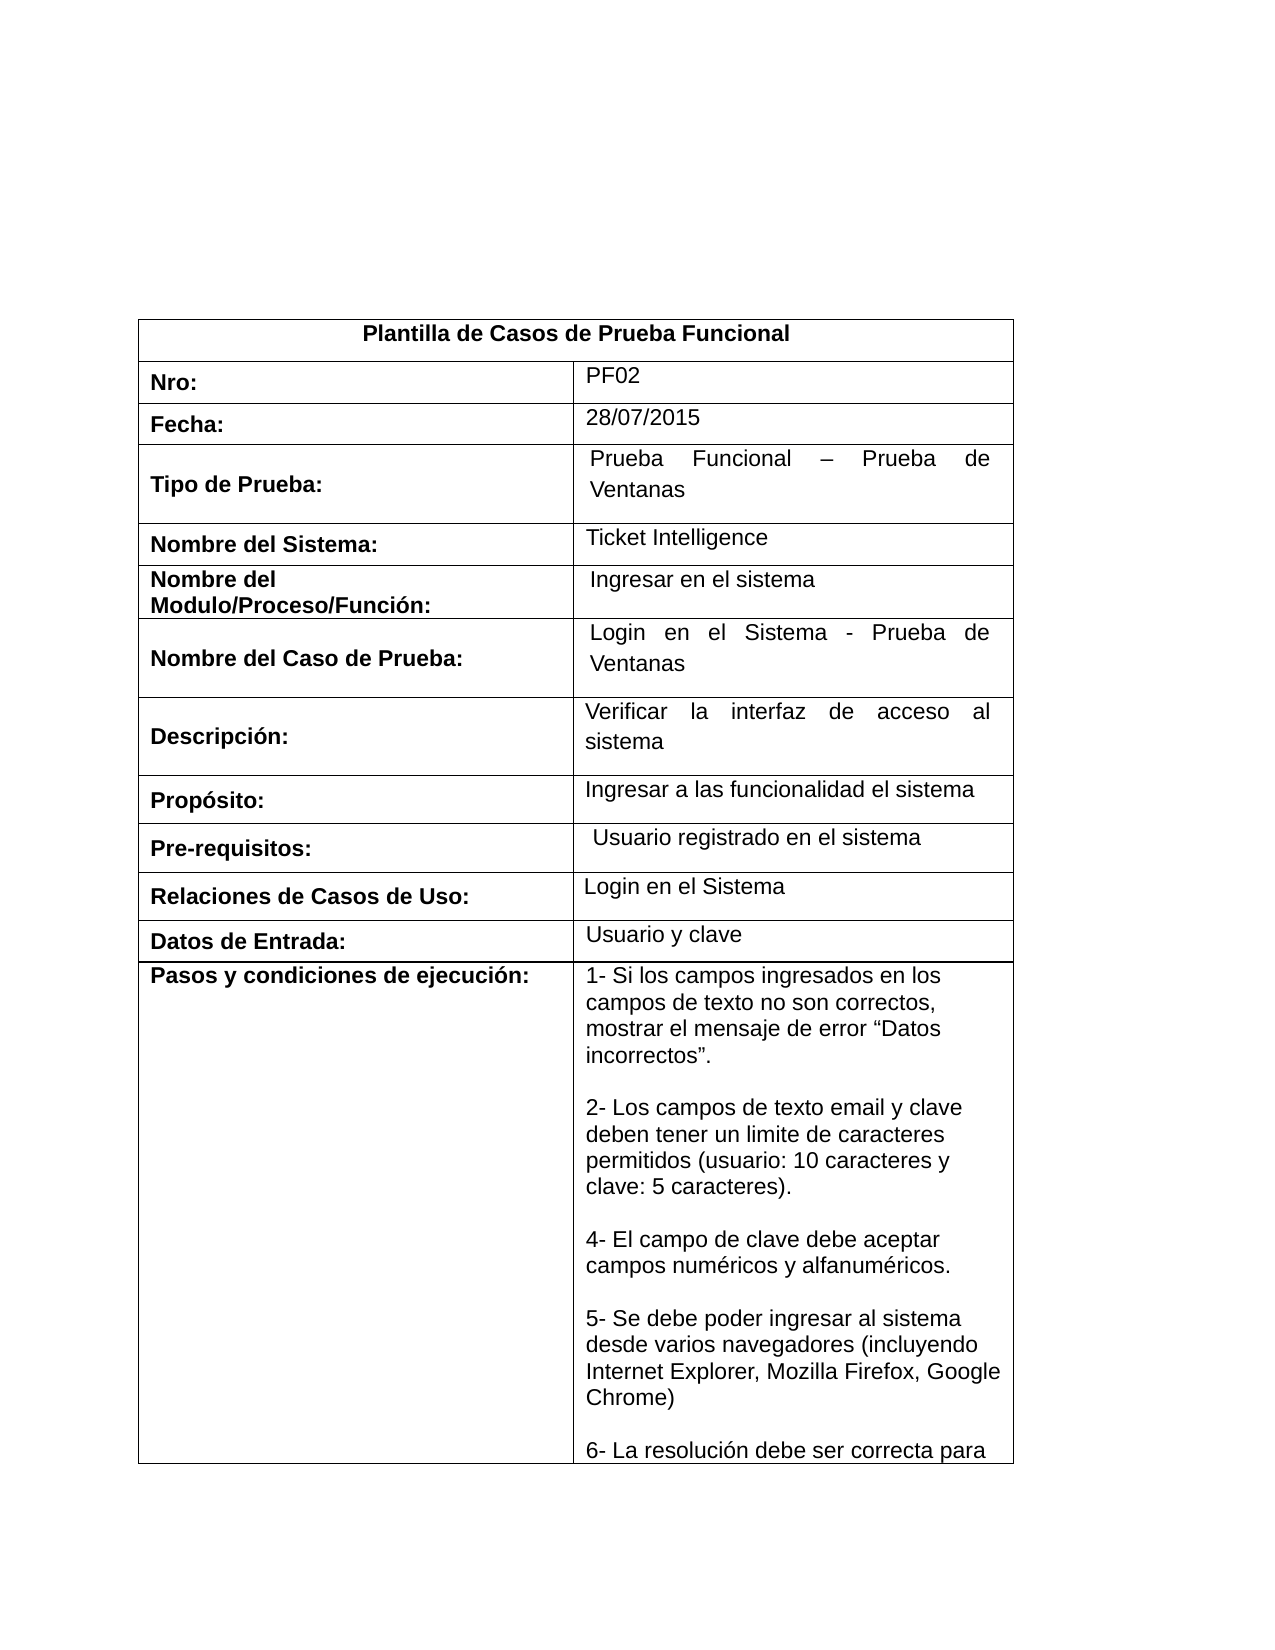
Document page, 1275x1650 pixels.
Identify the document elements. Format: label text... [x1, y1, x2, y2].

table_cell Ticket Intelligence [574, 524, 1013, 564]
table_cell Login en el Sistema [574, 873, 1013, 920]
table_cell Verificar la interfaz de acceso al sistema [574, 698, 1013, 775]
table_cell Propósito: [139, 776, 573, 823]
table_cell Fecha: [139, 404, 573, 444]
table_cell Login en el Sistema - Prueba de Ventanas [574, 619, 1013, 697]
table_cell Relaciones de Casos de Uso: [139, 873, 573, 920]
table_cell Descripción: [139, 698, 573, 775]
table_cell PF02 [574, 362, 1013, 403]
table_cell Pre-requisitos: [139, 824, 573, 872]
table_cell Pasos y condiciones de ejecución: [139, 963, 573, 1463]
table_cell Ingresar en el sistema [574, 566, 1013, 618]
table_cell Nro: [139, 362, 573, 403]
table_cell Datos de Entrada: [139, 921, 573, 961]
table_cell Nombre del Caso de Prueba: [139, 619, 573, 697]
table_cell Prueba Funcional – Prueba de Ventanas [574, 445, 1013, 523]
table_cell Usuario registrado en el sistema [574, 824, 1013, 872]
table_cell Ingresar a las funcionalidad el sistema [574, 776, 1013, 823]
table_cell Usuario y clave [574, 921, 1013, 961]
table_cell 28/07/2015 [574, 404, 1013, 444]
table_cell Tipo de Prueba: [139, 445, 573, 523]
table_cell Nombre del Modulo/Proceso/Función: [139, 566, 573, 618]
table_cell Nombre del Sistema: [139, 524, 573, 564]
table_cell 1- Si los campos ingresados en los campos de texto no son correctos, mostrar el mensaje de error “Datos incorrectos”. 2- Los campos de texto email y clave deben tener un limite de caracteres permitidos (usuario: 10 caracteres y clave: 5 caracteres). 4- El campo de clave debe aceptar campos numéricos y alfanuméricos. 5- Se debe poder ingresar al sistema desde varios navegadores (incluyendo Internet Explorer, Mozilla Firefox, Google Chrome) 6- La resolución debe ser correcta para [574, 963, 1013, 1463]
table_header Plantilla de Casos de Prueba Funcional [139, 320, 1013, 361]
